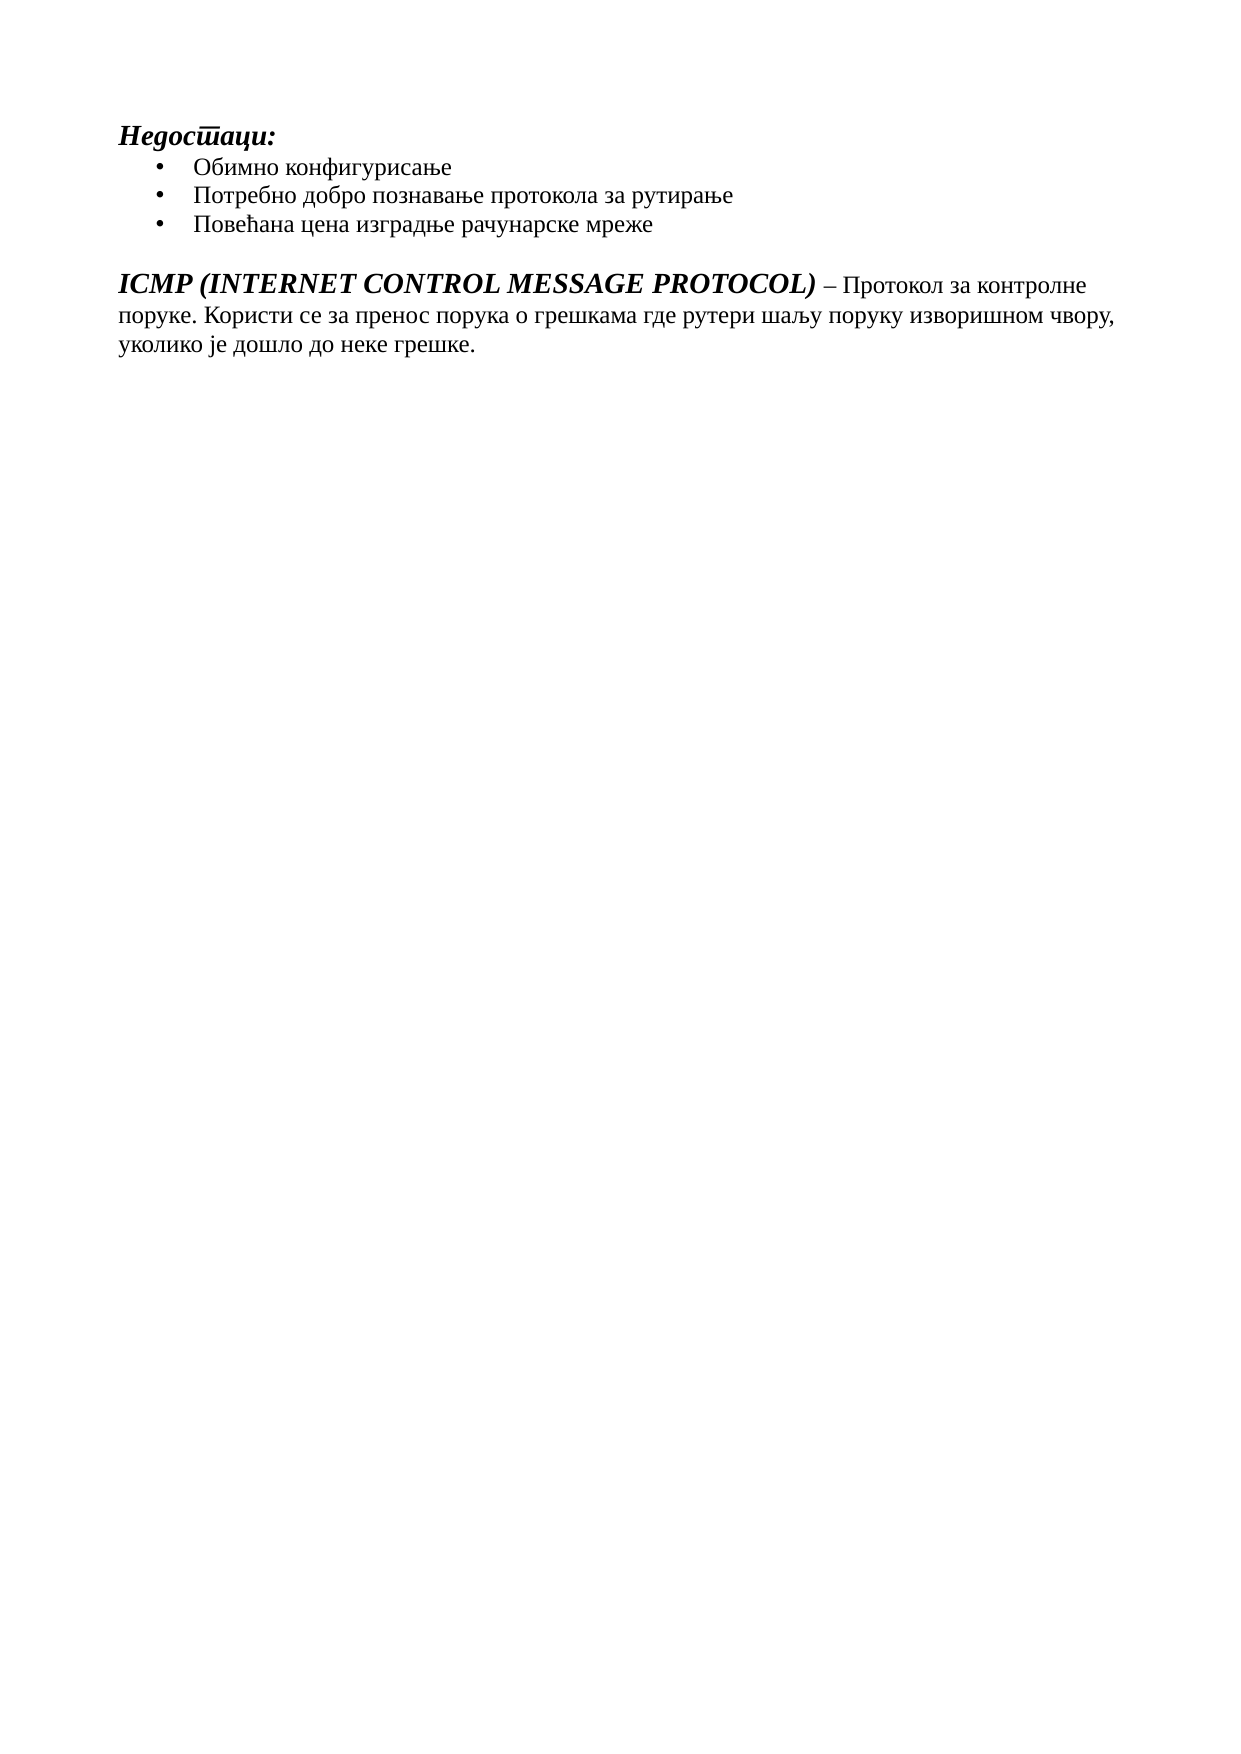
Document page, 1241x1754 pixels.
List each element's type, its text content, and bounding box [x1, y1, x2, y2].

text ICMP (INTERNET CONTROL MESSAGE PROTOCOL) – Протокол за контролне поруке. Користи се за пренос порука о грешкама где рутери шаљу поруку изворишном чвору, уколико је дошло до неке грешке. [118, 267, 1122, 358]
text Недостаци: [118, 118, 1122, 152]
list Обимно конфигурисање [156, 152, 1122, 180]
list Повећана цена изградње рачунарске мреже [156, 209, 1122, 238]
list Потребно добро познавање протокола за рутирање [156, 180, 1122, 209]
